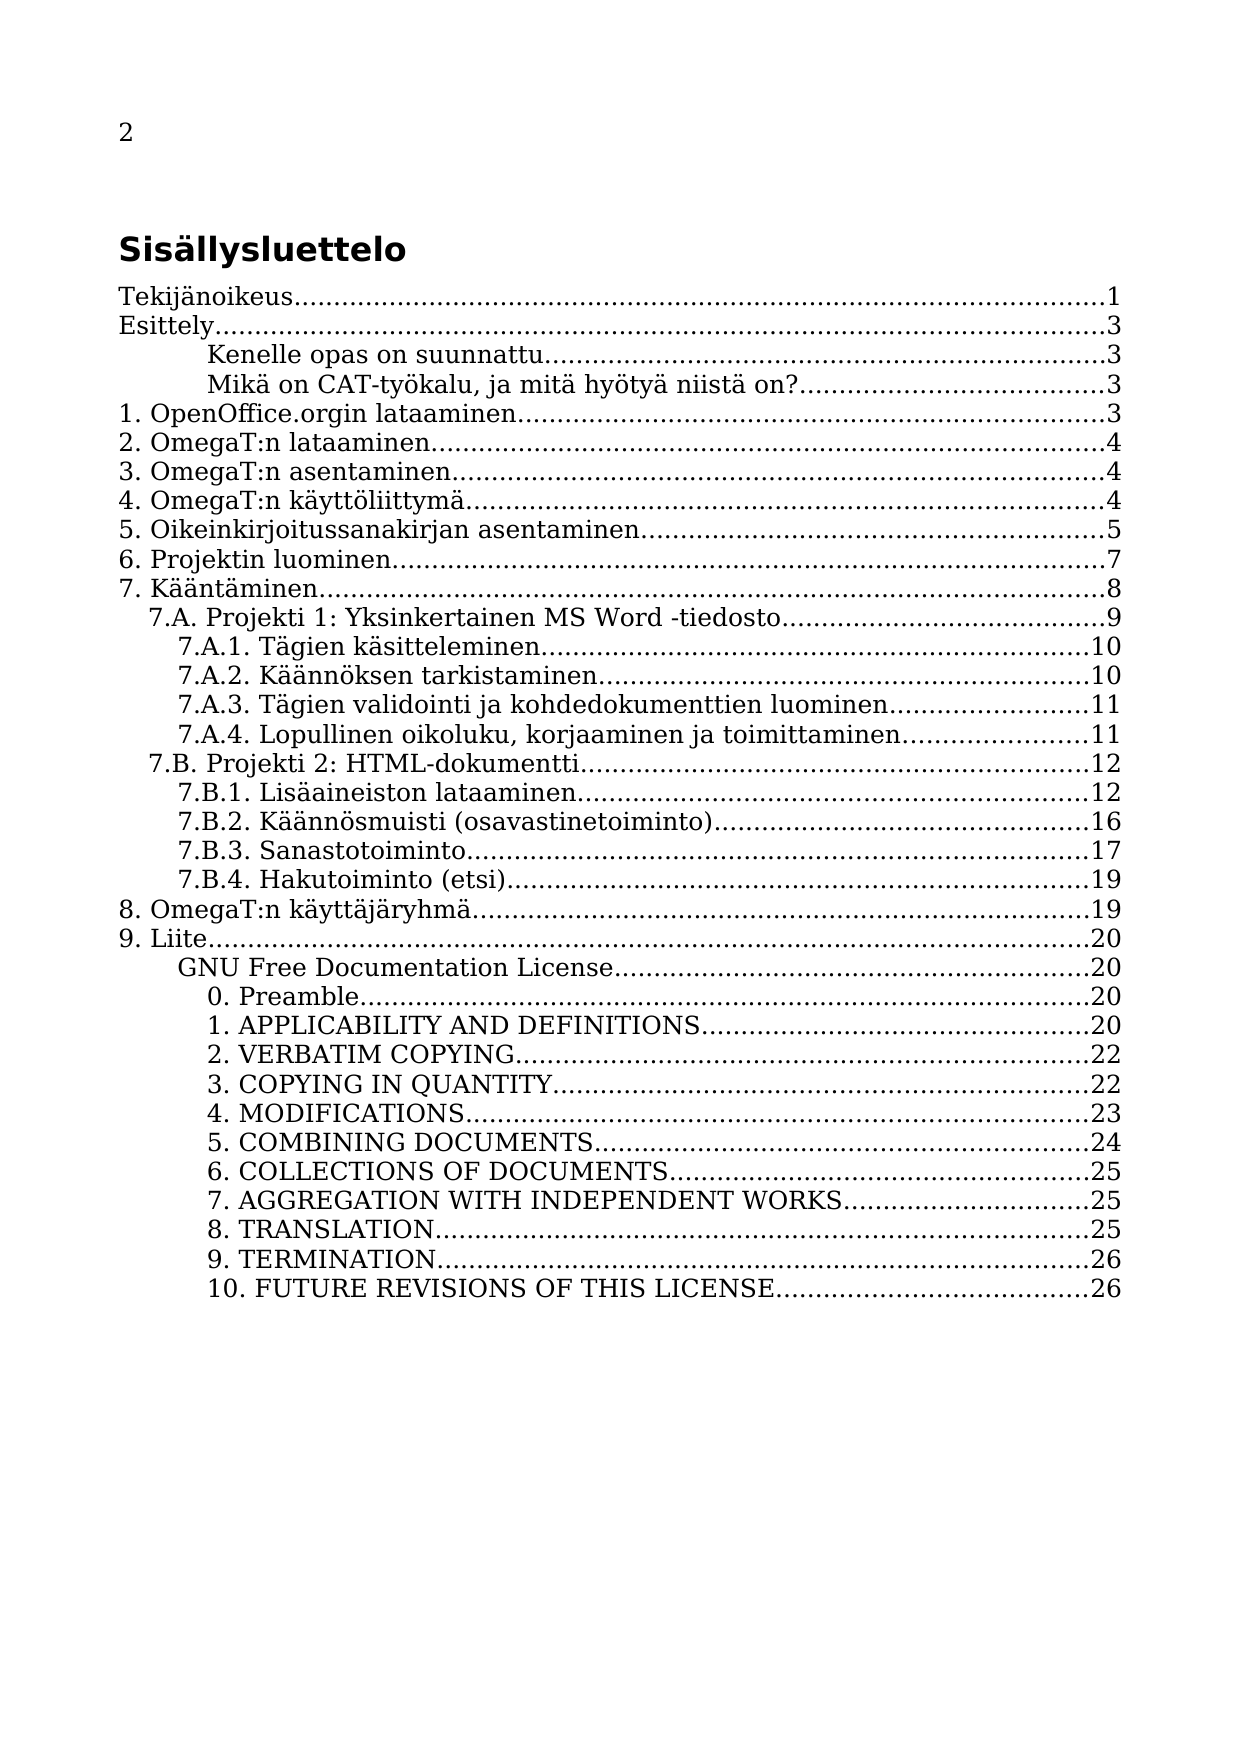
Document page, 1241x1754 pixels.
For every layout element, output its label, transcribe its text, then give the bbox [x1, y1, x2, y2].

text 7.B.3. Sanastotoiminto 17 [177, 836, 1122, 866]
text 7. Kääntäminen 8 [118, 574, 1122, 603]
subtitle Sisällysluettelo [118, 231, 1122, 270]
text 0. Preamble 20 [207, 982, 1122, 1011]
text Esittely 3 [118, 311, 1122, 341]
text 1. OpenOffice.orgin lataaminen 3 [118, 399, 1122, 428]
text 7.A.4. Lopullinen oikoluku, korjaaminen ja toimittaminen 11 [177, 720, 1122, 749]
text 8. OmegaT:n käyttäjäryhmä 19 [118, 895, 1122, 924]
text 4. MODIFICATIONS 23 [207, 1099, 1122, 1128]
text 8. TRANSLATION 25 [207, 1216, 1122, 1245]
text 7.B.2. Käännösmuisti (osavastinetoiminto) 16 [177, 807, 1122, 836]
text 7.B.4. Hakutoiminto (etsi) 19 [177, 866, 1122, 895]
text 5. COMBINING DOCUMENTS 24 [207, 1128, 1122, 1157]
text 4. OmegaT:n käyttöliittymä 4 [118, 486, 1122, 516]
text 2. OmegaT:n lataaminen 4 [118, 428, 1122, 457]
text 2. VERBATIM COPYING 22 [207, 1041, 1122, 1070]
text 7.A.1. Tägien käsitteleminen 10 [177, 632, 1122, 661]
text 3. OmegaT:n asentaminen 4 [118, 457, 1122, 486]
text 7.A.3. Tägien validointi ja kohdedokumenttien luominen 11 [177, 691, 1122, 720]
text 5. Oikeinkirjoitussanakirjan asentaminen 5 [118, 516, 1122, 545]
text 6. Projektin luominen 7 [118, 545, 1122, 574]
text 1. APPLICABILITY AND DEFINITIONS 20 [207, 1011, 1122, 1041]
text 6. COLLECTIONS OF DOCUMENTS 25 [207, 1157, 1122, 1186]
text Tekijänoikeus 1 [118, 282, 1122, 311]
text 9. TERMINATION 26 [207, 1245, 1122, 1274]
text 7. AGGREGATION WITH INDEPENDENT WORKS 25 [207, 1186, 1122, 1216]
text 10. FUTURE REVISIONS OF THIS LICENSE 26 [207, 1274, 1122, 1303]
text Kenelle opas on suunnattu 3 [207, 341, 1122, 370]
text GNU Free Documentation License 20 [177, 953, 1122, 982]
text 7.B. Projekti 2: HTML-dokumentti 12 [148, 749, 1122, 778]
text Mikä on CAT-työkalu, ja mitä hyötyä niistä on? 3 [207, 370, 1122, 399]
text 7.A.2. Käännöksen tarkistaminen 10 [177, 661, 1122, 691]
text 3. COPYING IN QUANTITY 22 [207, 1070, 1122, 1099]
text 9. Liite 20 [118, 924, 1122, 953]
text 7.B.1. Lisäaineiston lataaminen 12 [177, 778, 1122, 807]
text 7.A. Projekti 1: Yksinkertainen MS Word -tiedosto 9 [148, 603, 1122, 632]
